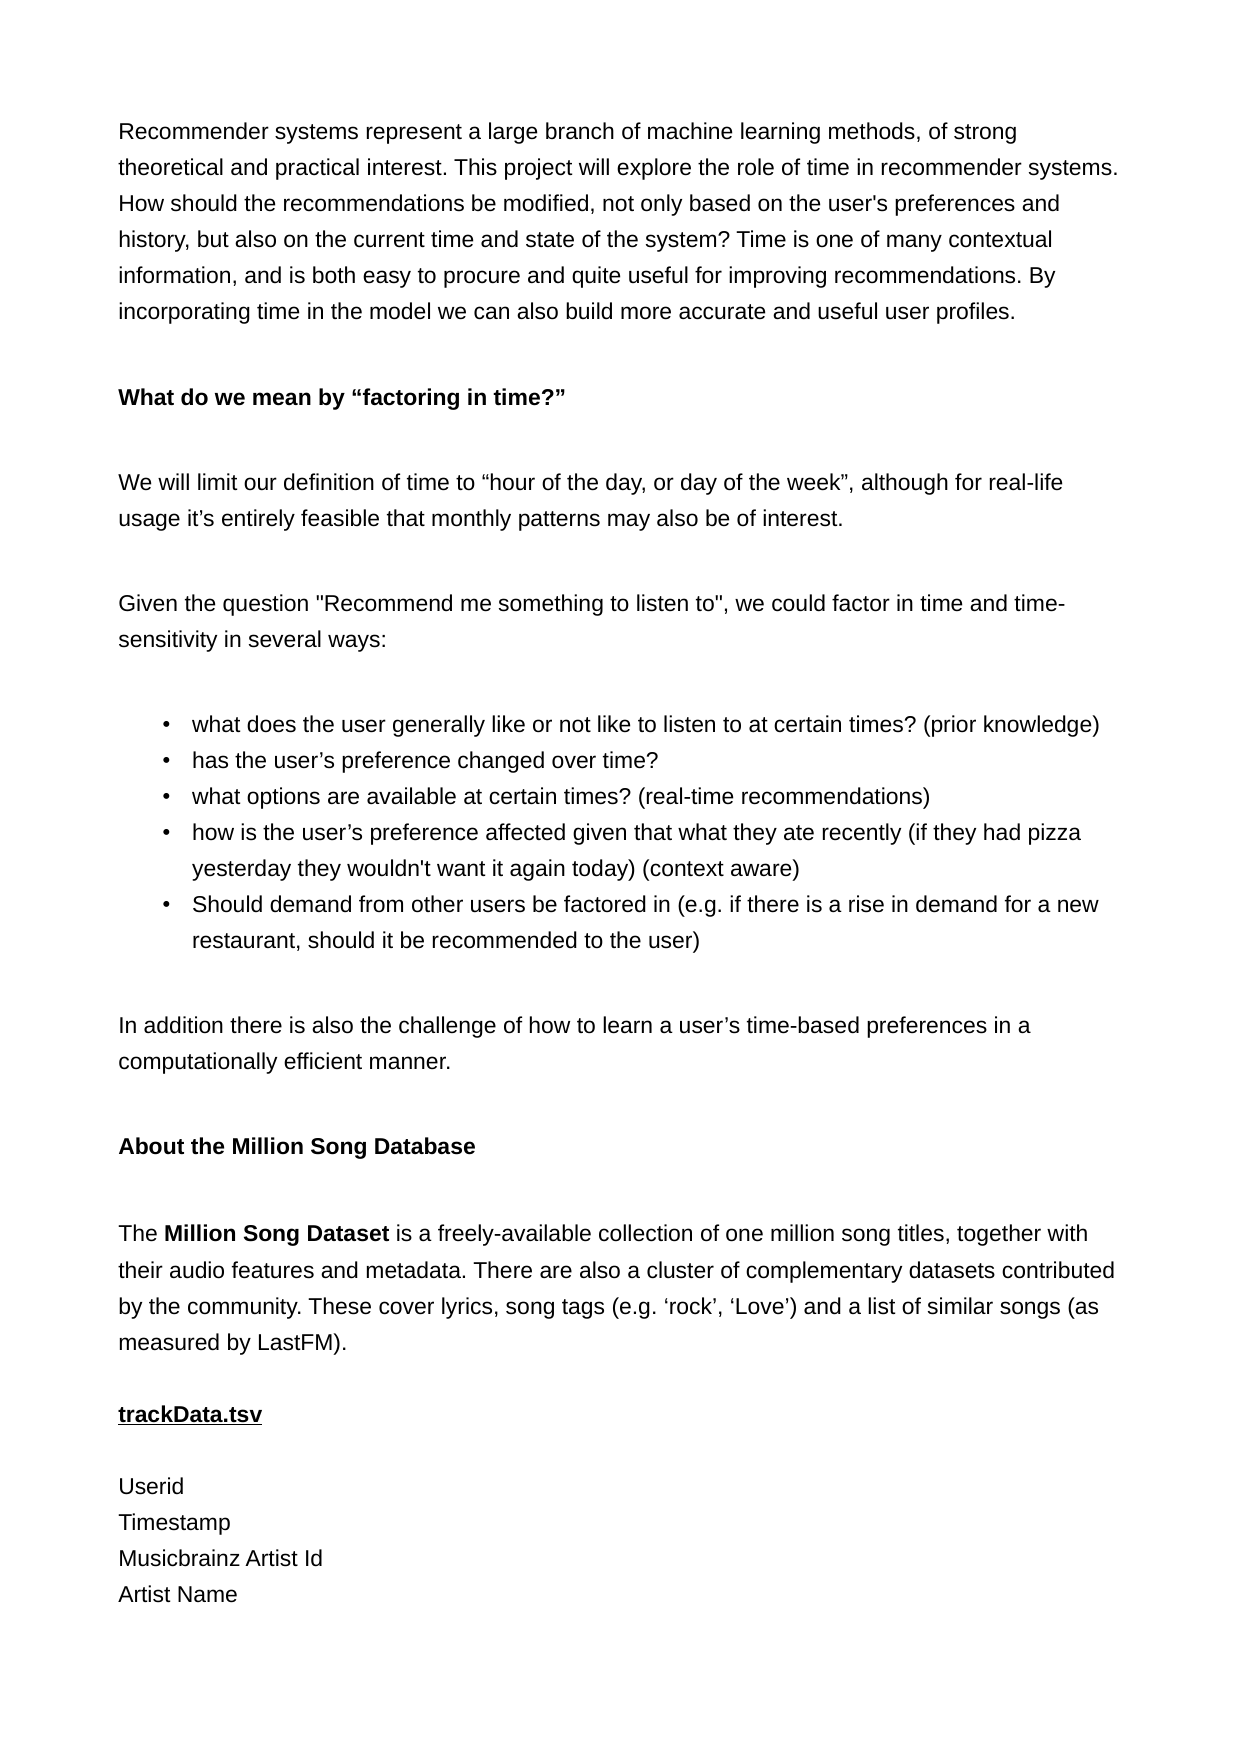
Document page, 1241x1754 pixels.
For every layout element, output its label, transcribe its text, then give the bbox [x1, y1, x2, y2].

list what options are available at certain times? (real-time recommendations) [162, 783, 1122, 809]
list has the user’s preference changed over time? [162, 747, 1122, 773]
text The Million Song Dataset is a freely-available collection of one million song titles, together with their audio features and metadata. There are also a cluster of complementary datasets contributed by the community. These cover lyrics, song tags (e.g. ‘rock’, ‘Love’) and a list of similar songs (as measured by LastFM). [118, 1218, 1122, 1355]
text In addition there is also the challenge of how to learn a user’s time-based preferences in a computationally efficient manner. [118, 1012, 1122, 1074]
text Musicbrainz Artist Id [118, 1545, 1122, 1572]
text Timestamp [118, 1509, 1122, 1536]
text Recommender systems represent a large branch of machine learning methods, of strong theoretical and practical interest. This project will explore the role of time in recommender systems. How should the recommendations be modified, not only based on the user's preferences and history, but also on the current time and state of the system? Time is one of many contextual information, and is both easy to procure and quite useful for improving recommendations. By incorporating time in the model we can also build more accurate and useful user profiles. [118, 118, 1122, 325]
list how is the user’s preference affected given that what they ate recently (if they had pizza yesterday they wouldn't want it again today) (context aware) [162, 819, 1122, 881]
text Userid [118, 1473, 1122, 1499]
text About the Million Song Database [118, 1133, 1122, 1160]
text What do we mean by “factoring in time?” [118, 383, 1122, 410]
list Should demand from other users be factored in (e.g. if there is a rise in demand for a new restaurant, should it be recommended to the user) [162, 891, 1122, 953]
text We will limit our definition of time to “hour of the day, or day of the week”, although for real-life usage it’s entirely feasible that monthly patterns may also be of interest. [118, 468, 1122, 531]
text Given the question "Recommend me something to listen to", we could factor in time and time-sensitivity in several ways: [118, 590, 1122, 652]
list what does the user generally like or not like to listen to at certain times? (prior knowledge) [162, 711, 1122, 737]
text trackData.tsv [118, 1401, 1122, 1427]
text Artist Name [118, 1581, 1122, 1608]
